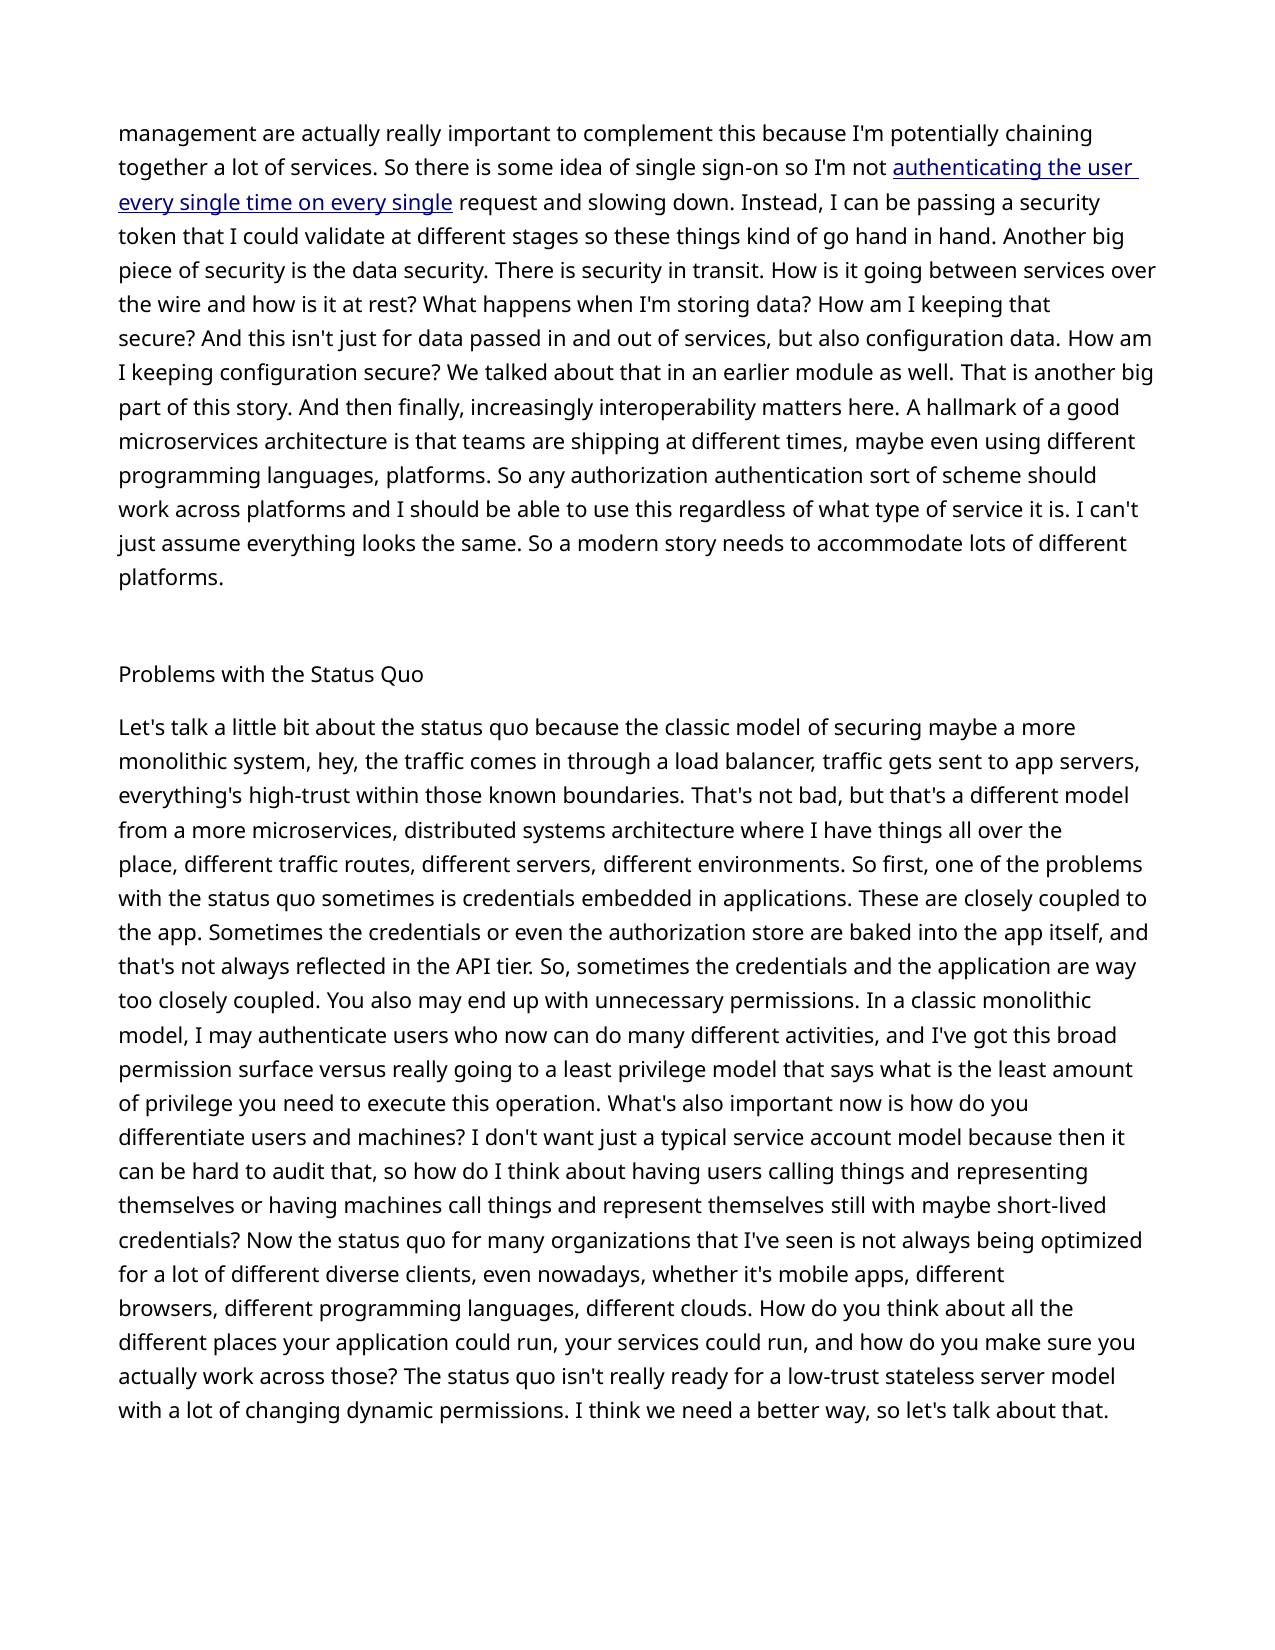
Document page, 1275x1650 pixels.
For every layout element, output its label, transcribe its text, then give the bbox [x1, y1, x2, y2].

text management are actually really important to complement this because I'm potentially chaining together a lot of services. So there is some idea of single sign‑on so I'm not authenticating the user every single time on every single request and slowing down. Instead, I can be passing a security token that I could validate at different stages so these things kind of go hand in hand. Another big piece of security is the data security. There is security in transit. How is it going between services over the wire and how is it at rest? What happens when I'm storing data? How am I keeping that secure? And this isn't just for data passed in and out of services, but also configuration data. How am I keeping configuration secure? We talked about that in an earlier module as well. That is another big part of this story. And then finally, increasingly interoperability matters here. A hallmark of a good microservices architecture is that teams are shipping at different times, maybe even using different programming languages, platforms. So any authorization authentication sort of scheme should work across platforms and I should be able to use this regardless of what type of service it is. I can't just assume everything looks the same. So a modern story needs to accommodate lots of different platforms. [118, 118, 1157, 592]
subtitle Problems with the Status Quo [118, 659, 1157, 689]
text Let's talk a little bit about the status quo because the classic model of securing maybe a more monolithic system, hey, the traffic comes in through a load balancer, traffic gets sent to app servers, everything's high‑trust within those known boundaries. That's not bad, but that's a different model from a more microservices, distributed systems architecture where I have things all over the place, different traffic routes, different servers, different environments. So first, one of the problems with the status quo sometimes is credentials embedded in applications. These are closely coupled to the app. Sometimes the credentials or even the authorization store are baked into the app itself, and that's not always reflected in the API tier. So, sometimes the credentials and the application are way too closely coupled. You also may end up with unnecessary permissions. In a classic monolithic model, I may authenticate users who now can do many different activities, and I've got this broad permission surface versus really going to a least privilege model that says what is the least amount of privilege you need to execute this operation. What's also important now is how do you differentiate users and machines? I don't want just a typical service account model because then it can be hard to audit that, so how do I think about having users calling things and representing themselves or having machines call things and represent themselves still with maybe short‑lived credentials? Now the status quo for many organizations that I've seen is not always being optimized for a lot of different diverse clients, even nowadays, whether it's mobile apps, different browsers, different programming languages, different clouds. How do you think about all the different places your application could run, your services could run, and how do you make sure you actually work across those? The status quo isn't really ready for a low‑trust stateless server model with a lot of changing dynamic permissions. I think we need a better way, so let's talk about that. [118, 712, 1157, 1425]
